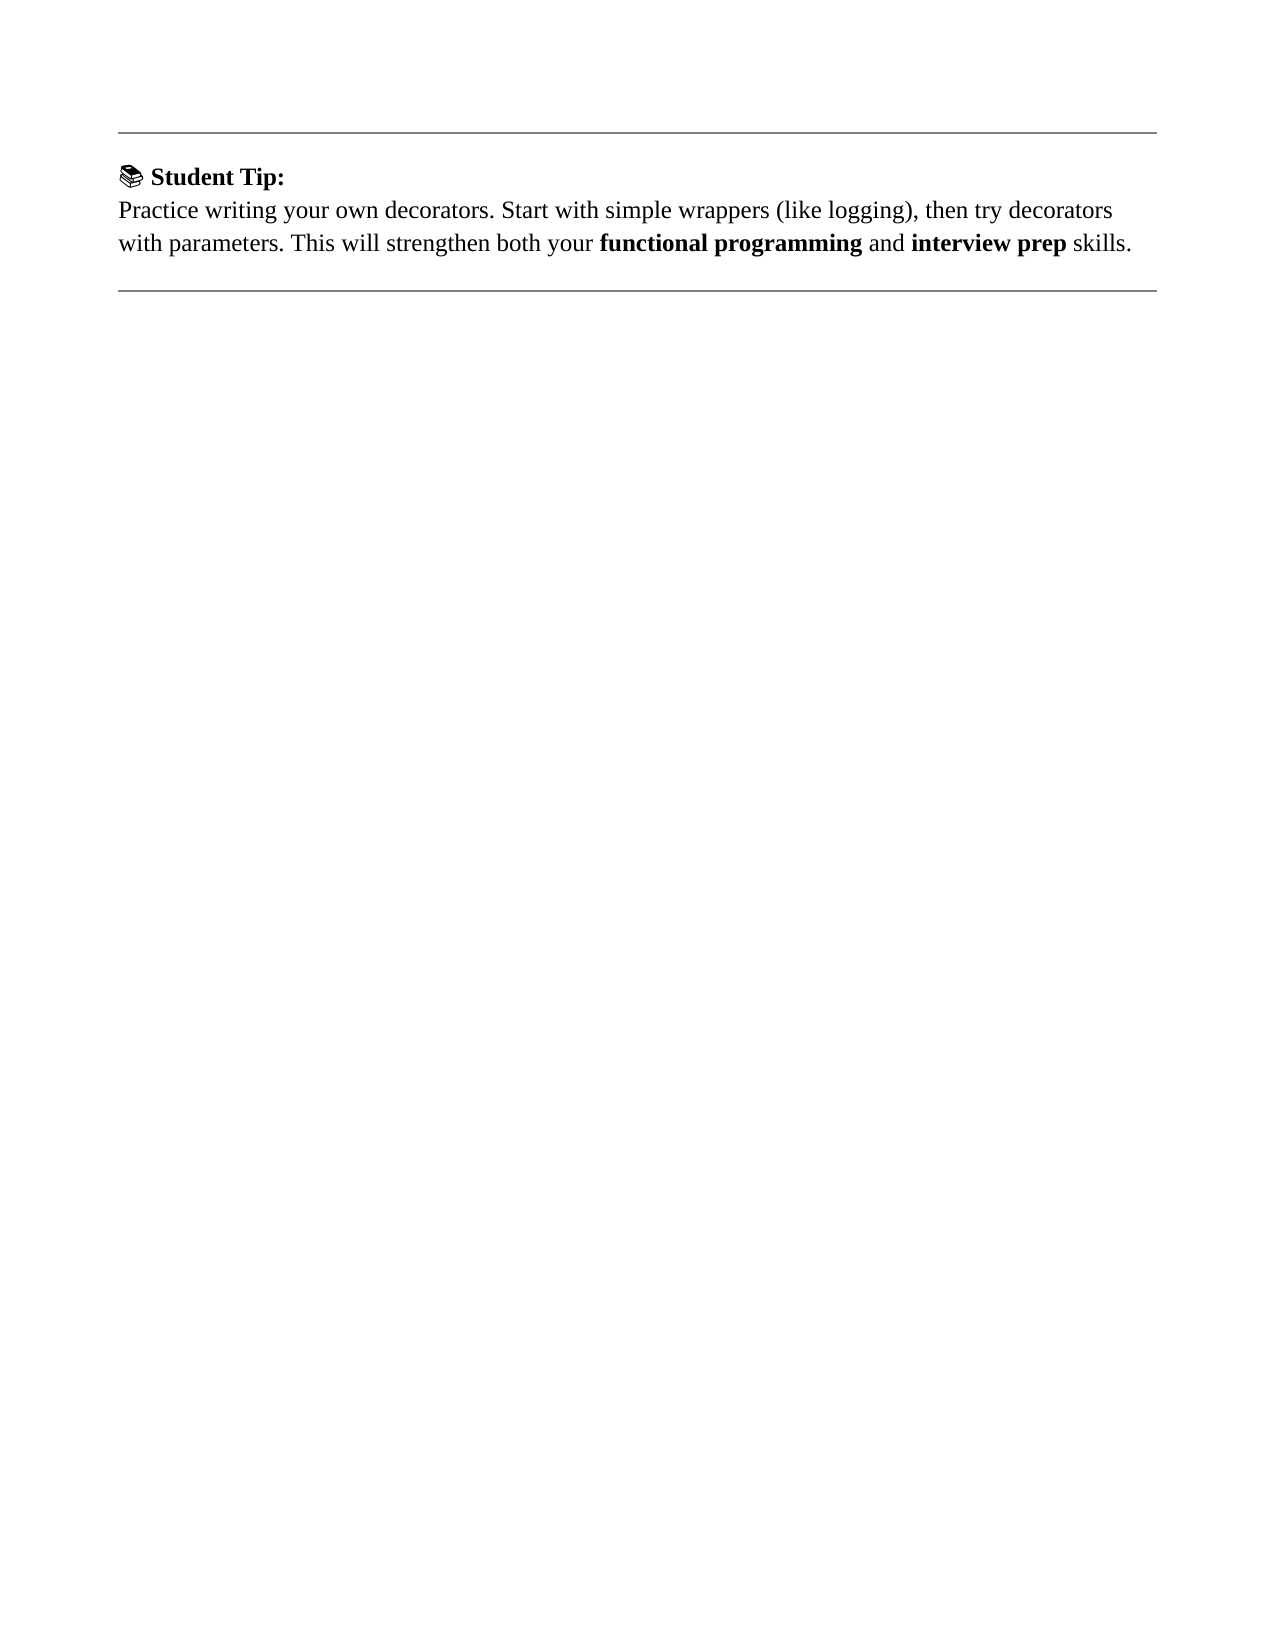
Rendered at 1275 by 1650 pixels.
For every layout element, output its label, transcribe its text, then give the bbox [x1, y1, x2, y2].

text 📚 Student Tip: Practice writing your own decorators. Start with simple wrappers (like logging), then try decorators with parameters. This will strengthen both your functional programming and interview prep skills. [118, 162, 1157, 257]
